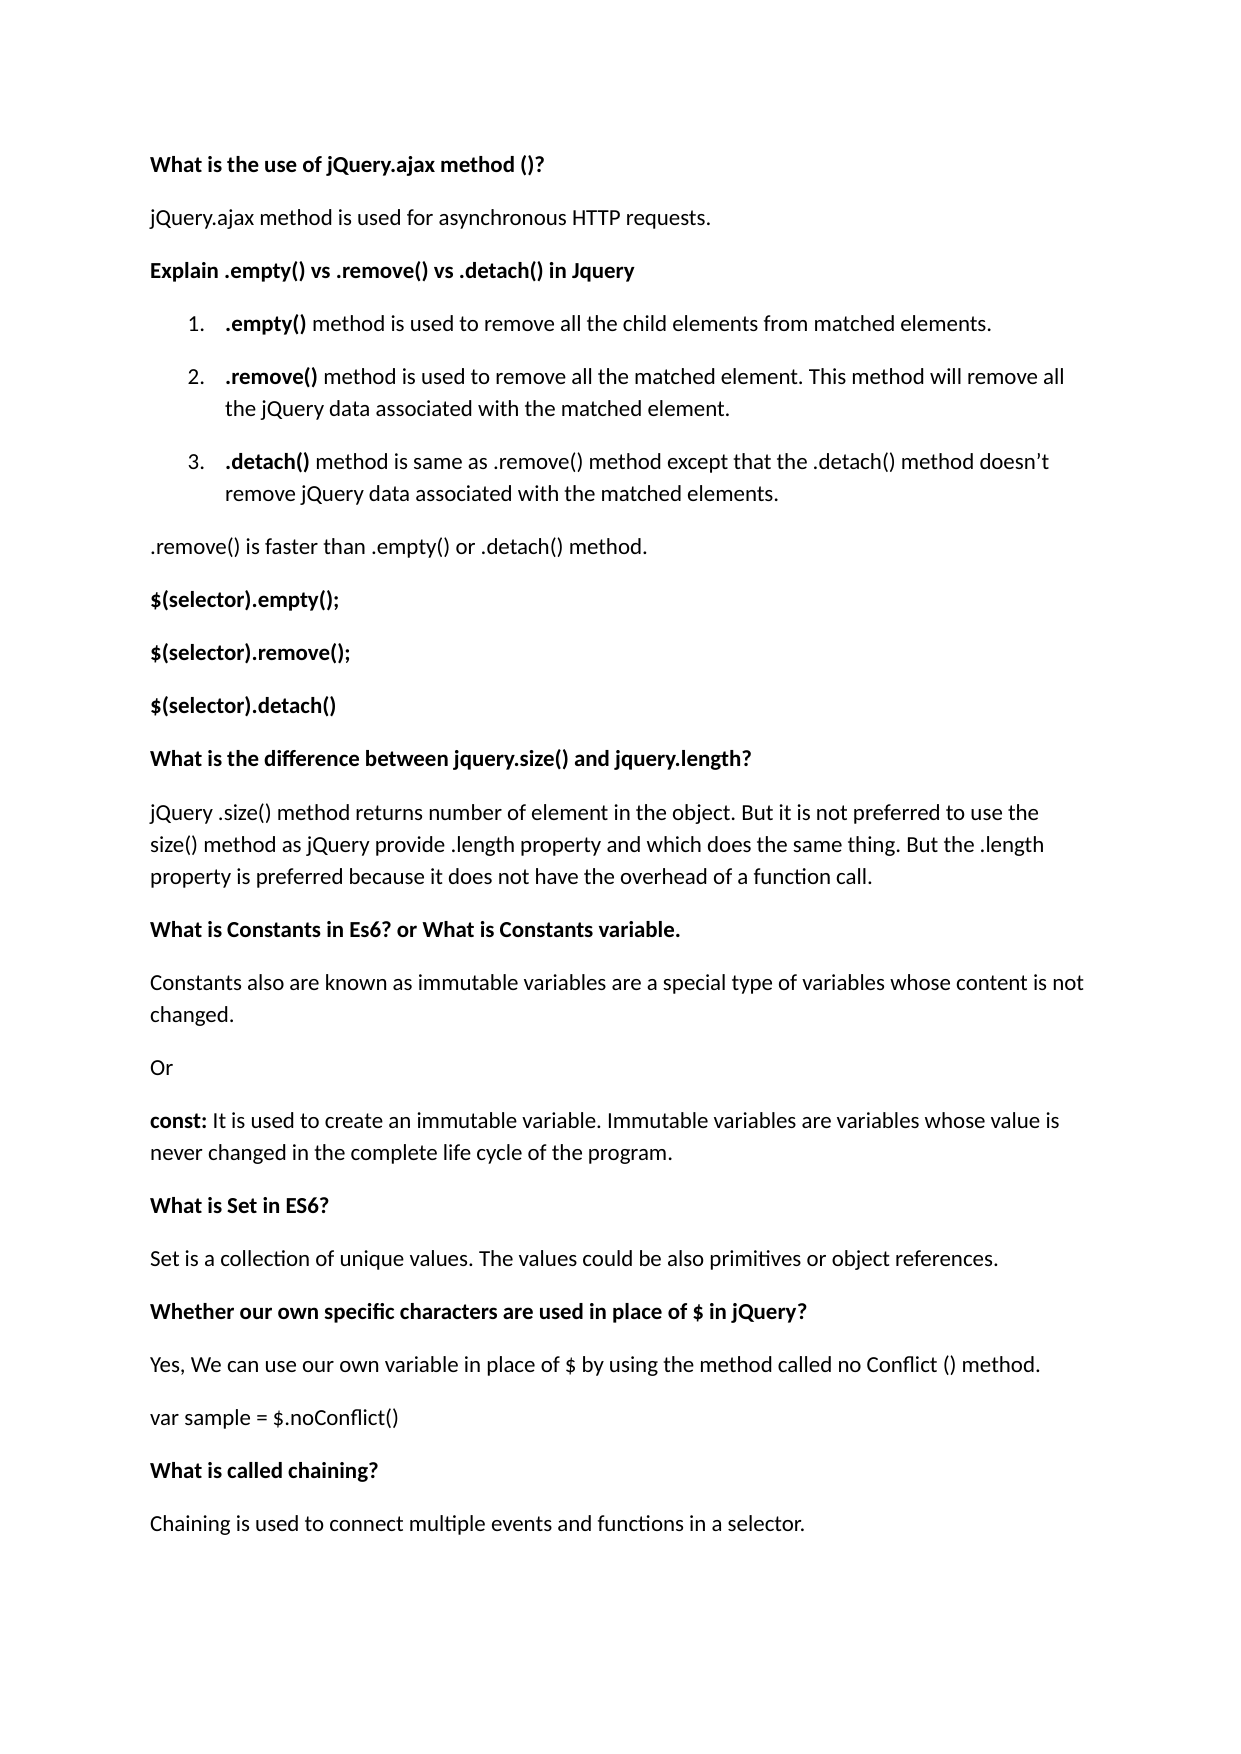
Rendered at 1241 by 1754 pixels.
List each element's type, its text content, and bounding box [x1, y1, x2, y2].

text Explain .empty() vs .remove() vs .detach() in Jquery [150, 256, 1090, 284]
text What is Constants in Es6? or What is Constants variable. [150, 915, 1090, 943]
text $(selector).remove(); [150, 638, 1090, 667]
text Yes, We can use our own variable in place of $ by using the method called no Conflict () method. [150, 1351, 1090, 1378]
text What is called chaining? [150, 1457, 1090, 1484]
text $(selector).detach() [150, 692, 1090, 719]
text What is the use of jQuery.ajax method ()? [150, 150, 1090, 178]
text Chaining is used to connect multiple events and functions in a selector. [150, 1509, 1090, 1538]
text What is Set in ES6? [150, 1191, 1090, 1219]
text jQuery.ajax method is used for asynchronous HTTP requests. [150, 203, 1090, 231]
text $(selector).empty(); [150, 586, 1090, 613]
text Constants also are known as immutable variables are a special type of variables whose content is not changed. [150, 968, 1090, 1028]
text .remove() is faster than .empty() or .detach() method. [150, 532, 1090, 561]
text What is the difference between jquery.size() and jquery.length? [150, 744, 1090, 773]
list .remove() method is used to remove all the matched element. This method will remove all the jQuery data associated with the matched element. [187, 362, 1090, 422]
text Or [150, 1053, 1090, 1081]
text Whether our own specific characters are used in place of $ in jQuery? [150, 1297, 1090, 1326]
list .empty() method is used to remove all the child elements from matched elements. [187, 309, 1090, 337]
text Set is a collection of unique values. The values could be also primitives or object references. [150, 1244, 1090, 1272]
list .detach() method is same as .remove() method except that the .detach() method doesn’t remove jQuery data associated with the matched elements. [187, 447, 1090, 507]
text var sample = $.noConflict() [150, 1403, 1090, 1432]
text jQuery .size() method returns number of element in the object. But it is not preferred to use the size() method as jQuery provide .length property and which does the same thing. But the .length property is preferred because it does not have the overhead of a function call. [150, 798, 1090, 890]
text const: It is used to create an immutable variable. Immutable variables are variables whose value is never changed in the complete life cycle of the program. [150, 1106, 1090, 1166]
